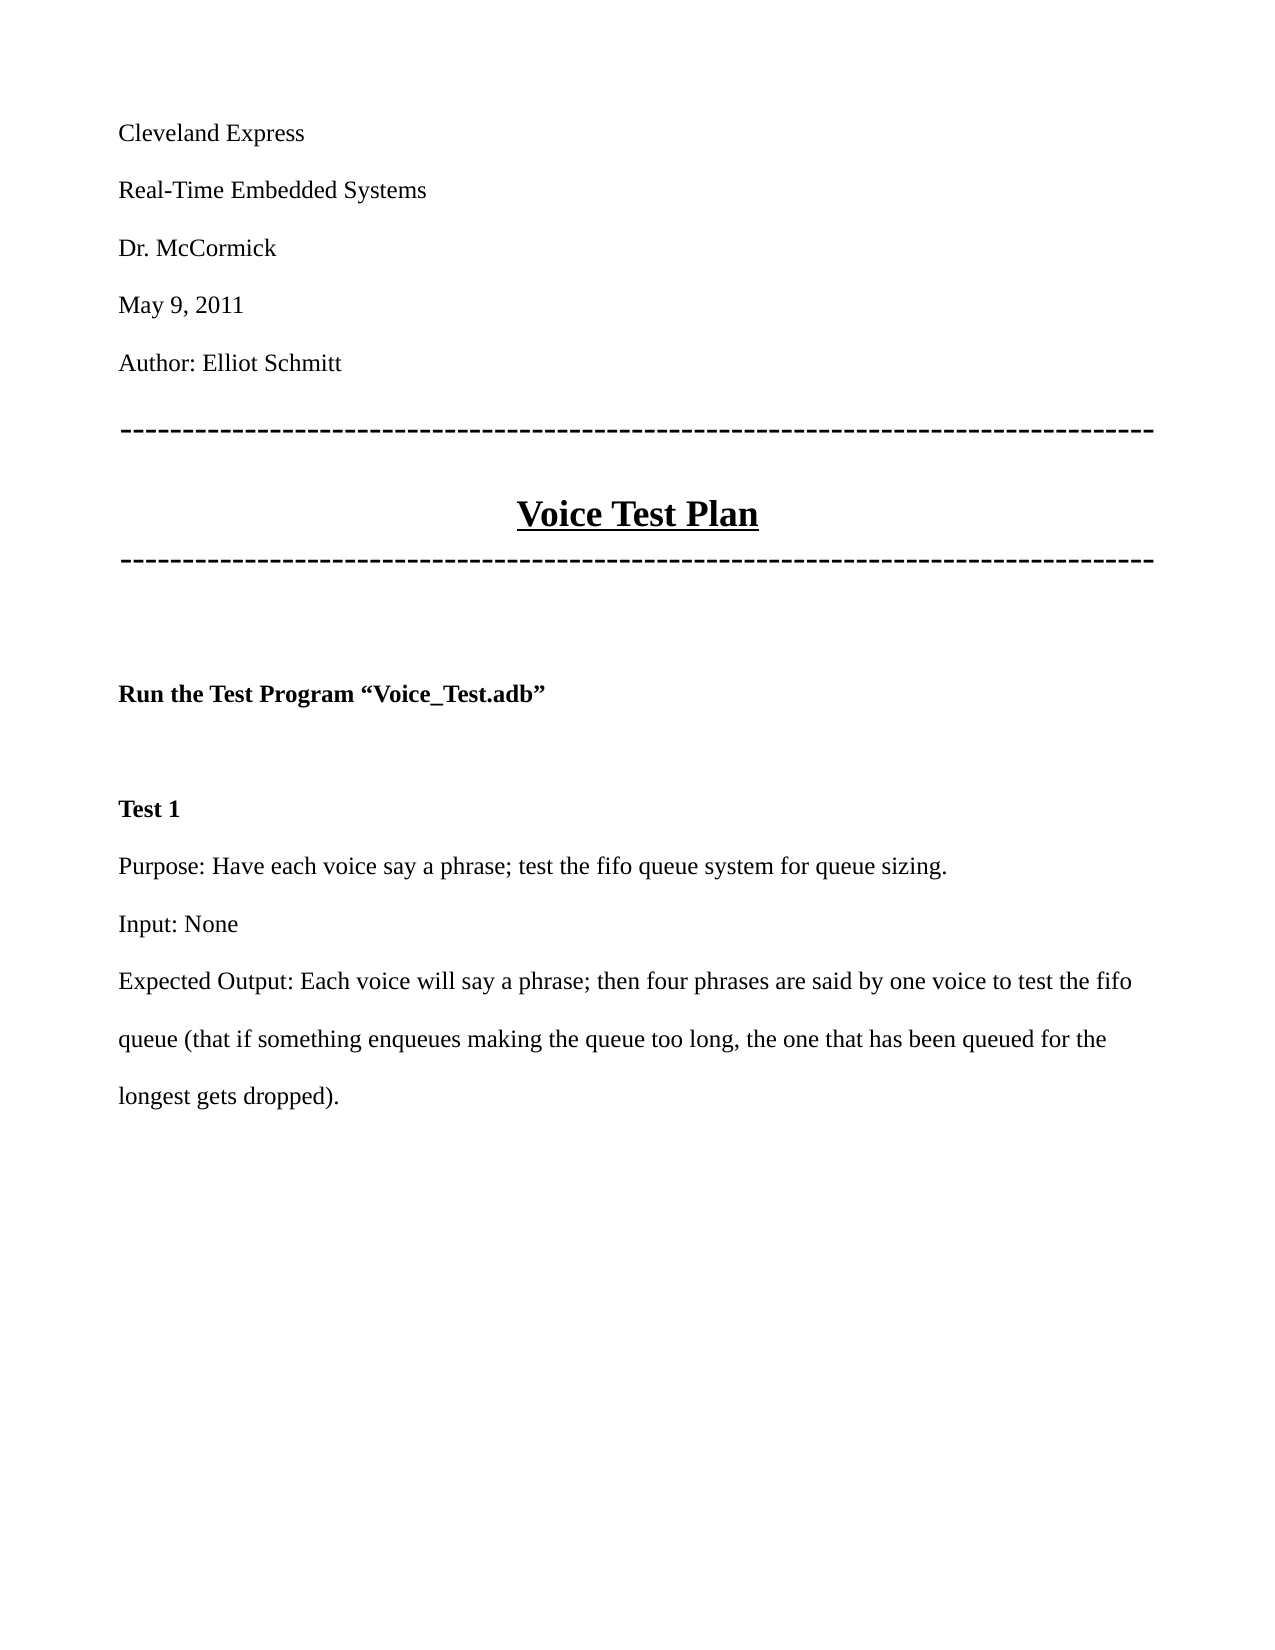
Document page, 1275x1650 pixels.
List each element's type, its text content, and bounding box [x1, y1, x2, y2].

text Real-Time Embedded Systems [118, 176, 1157, 204]
text Voice Test Plan [118, 492, 1157, 535]
text Author: Elliot Schmitt [118, 348, 1157, 377]
text May 9, 2011 [118, 291, 1157, 319]
text ----------------------------------------------------------------------------------- [118, 406, 1157, 449]
text Run the Test Program “Voice_Test.adb” [118, 679, 1157, 707]
text Test 1 [118, 794, 1157, 822]
text ----------------------------------------------------------------------------------- [118, 535, 1157, 578]
text Dr. McCormick [118, 233, 1157, 262]
text Input: None [118, 909, 1157, 937]
text Expected Output: Each voice will say a phrase; then four phrases are said by one voice to test the fifo queue (that if something enqueues making the queue too long, the one that has been queued for the longest gets dropped). [118, 966, 1157, 1110]
text Purpose: Have each voice say a phrase; test the fifo queue system for queue sizing. [118, 851, 1157, 880]
text Cleveland Express [118, 118, 1157, 147]
